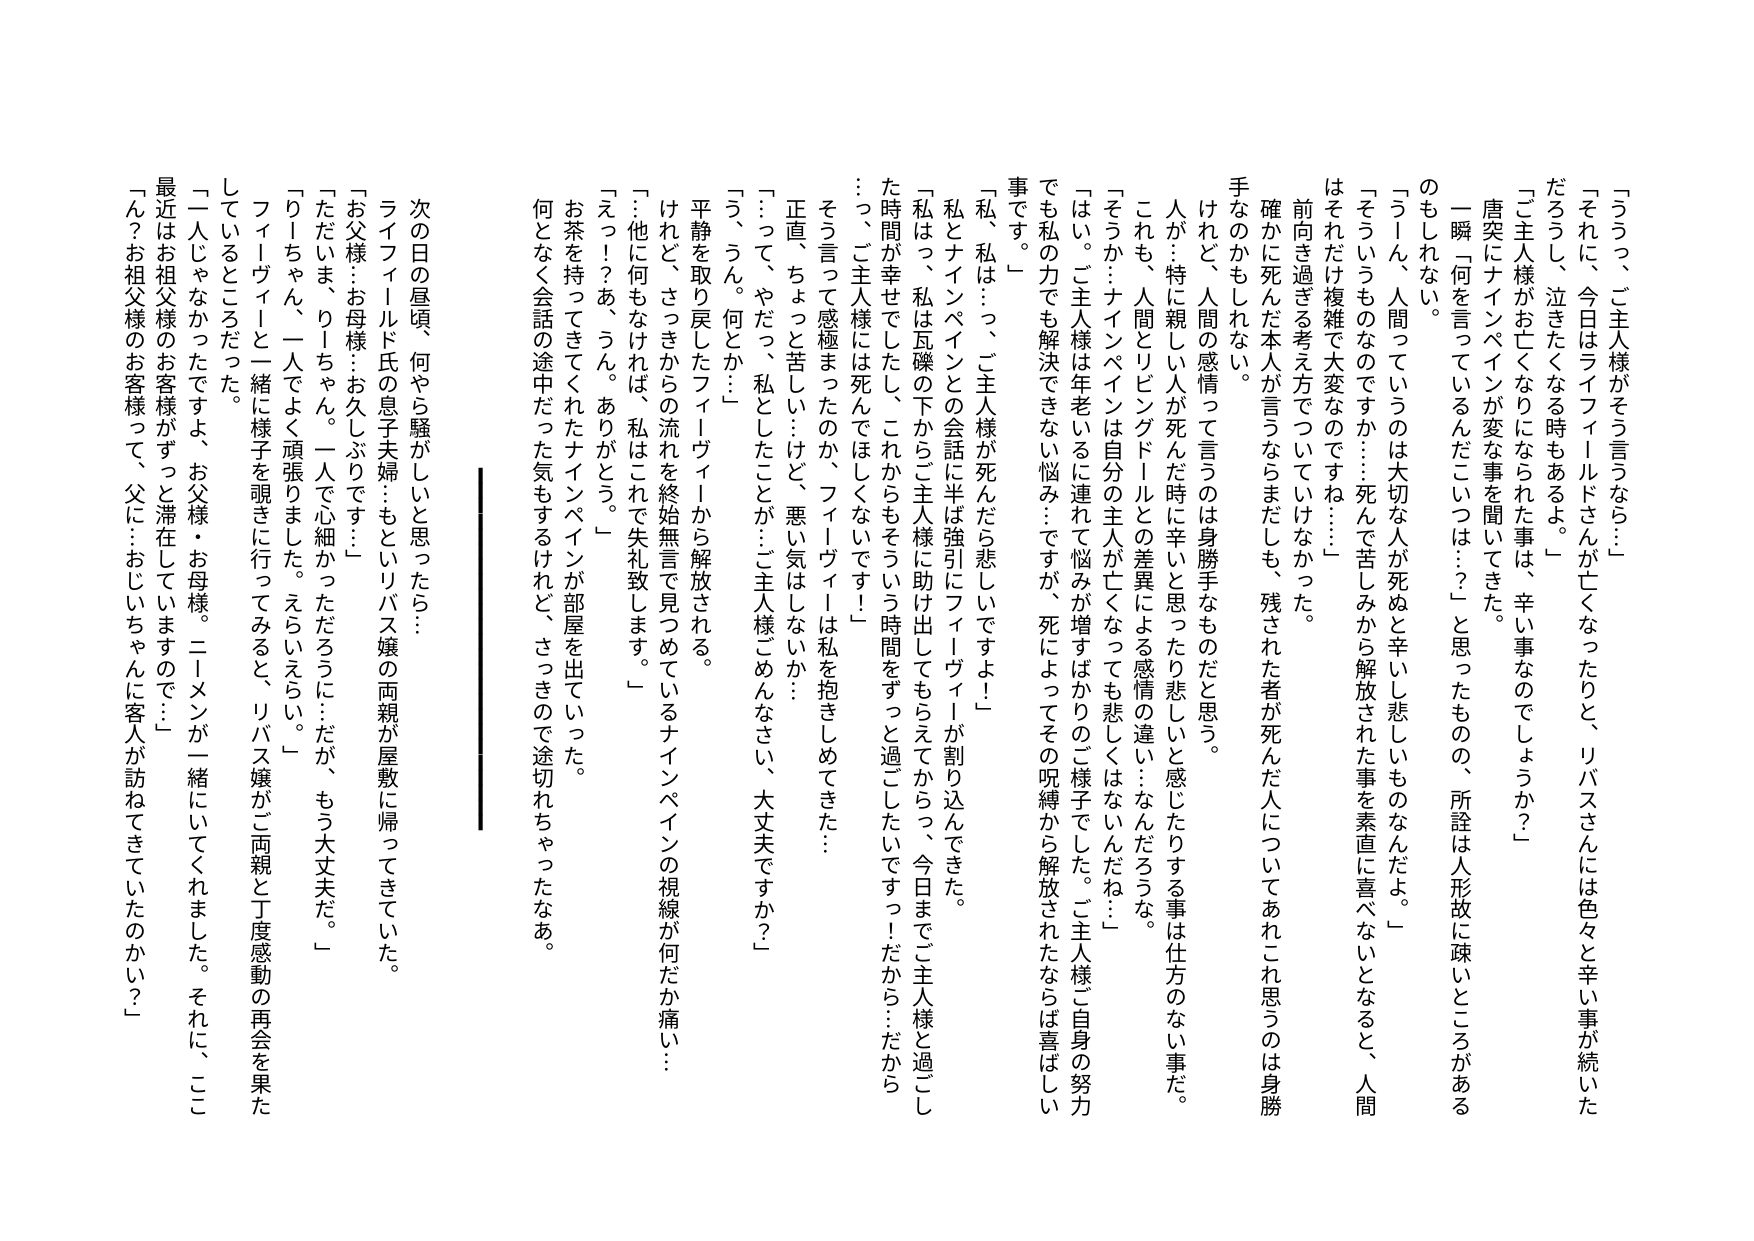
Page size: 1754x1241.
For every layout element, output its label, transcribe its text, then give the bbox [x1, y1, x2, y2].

text 「はい。ご主人様は年老いるに連れて悩みが増すばかりのご様子でした。ご主人様ご自身の努力でも私の力でも解決できない悩み…ですが、死によってその呪縛から解放されたならば喜ばしい事です。」 [1002, 176, 1097, 1122]
text お茶を持ってきてくれたナインペインが部屋を出ていった。 [559, 176, 591, 1122]
text 私とナインペインとの会話に半ば強引にフィーヴィーが割り込んできた。 [939, 176, 971, 1122]
text 「うーん、人間っていうのは大切な人が死ぬと辛いし悲しいものなんだよ。」 [1382, 176, 1414, 1122]
text ━━━━━━━━━━━━━━━━━━━━━━━━ [465, 176, 499, 1122]
text 「私、私は…っ、ご主人様が死んだら悲しいですよ！」 [971, 176, 1002, 1122]
text 「う、うん。何とか…」 [717, 176, 749, 1122]
text 前向き過ぎる考え方でついていけなかった。 [1287, 176, 1319, 1122]
text 「ううっ、ご主人様がそう言うなら…」 [1604, 176, 1636, 1122]
text 「ご主人様がお亡くなりになられた事は、辛い事なのでしょうか？」 [1509, 176, 1541, 1122]
text 正直、ちょっと苦しい…けど、悪い気はしないか… [781, 176, 812, 1122]
text 「…他に何もなければ、私はこれで失礼致します。」 [622, 176, 654, 1122]
text 「ただいま、りーちゃん。一人で心細かっただろうに…だが、もう大丈夫だ。」 [309, 176, 341, 1122]
text 何となく会話の途中だった気もするけれど、さっきので途切れちゃったなあ。 [527, 176, 559, 1122]
text フィーヴィーと一緒に様子を覗きに行ってみると、リバス嬢がご両親と丁度感動の再会を果たしているところだった。 [214, 176, 278, 1122]
text 「…って、やだっ、私としたことが…ご主人様ごめんなさい、大丈夫ですか？」 [749, 176, 781, 1122]
text 唐突にナインペインが変な事を聞いてきた。 [1477, 176, 1509, 1122]
text 「えっ！？あ、うん。ありがとう。」 [591, 176, 622, 1122]
text 「ん？お祖父様のお客様って、父に…おじいちゃんに客人が訪ねてきていたのかい？」 [119, 176, 151, 1122]
text 「りーちゃん、一人でよく頑張りました。えらいえらい。」 [278, 176, 309, 1122]
text 人が…特に親しい人が死んだ時に辛いと思ったり悲しいと感じたりする事は仕方のない事だ。 [1161, 176, 1192, 1122]
text けれど、人間の感情って言うのは身勝手なものだと思う。 [1192, 176, 1224, 1122]
text 「一人じゃなかったですよ、お父様・お母様。ニーメンが一緒にいてくれました。それに、ここ最近はお祖父様のお客様がずっと滞在していますので…」 [151, 176, 214, 1122]
text 「そういうものなのですか……死んで苦しみから解放された事を素直に喜べないとなると、人間はそれだけ複雑で大変なのですね……」 [1319, 176, 1382, 1122]
text 「私はっ、私は瓦礫の下からご主人様に助け出してもらえてからっ、今日までご主人様と過ごした時間が幸せでしたし、これからもそういう時間をずっと過ごしたいですっ！だから…だから…っ、ご主人様には死んでほしくないです！」 [844, 176, 939, 1122]
text ライフィールド氏の息子夫婦…もといリバス嬢の両親が屋敷に帰ってきていた。 [373, 176, 404, 1122]
text 確かに死んだ本人が言うならまだしも、残された者が死んだ人についてあれこれ思うのは身勝手なのかもしれない。 [1224, 176, 1287, 1122]
text 「それに、今日はライフィールドさんが亡くなったりと、リバスさんには色々と辛い事が続いただろうし、泣きたくなる時もあるよ。」 [1541, 176, 1604, 1122]
text そう言って感極まったのか、フィーヴィーは私を抱きしめてきた… [812, 176, 844, 1122]
text これも、人間とリビングドールとの差異による感情の違い…なんだろうな。 [1129, 176, 1161, 1122]
text 一瞬「何を言っているんだこいつは…？」と思ったものの、所詮は人形故に疎いところがあるのもしれない。 [1414, 176, 1477, 1122]
text けれど、さっきからの流れを終始無言で見つめているナインペインの視線が何だか痛い… [654, 176, 686, 1122]
text 「そうか…ナインペインは自分の主人が亡くなっても悲しくはないんだね…」 [1097, 176, 1129, 1122]
text 平静を取り戻したフィーヴィーから解放される。 [686, 176, 717, 1122]
text 次の日の昼頃、何やら騒がしいと思ったら… [404, 176, 436, 1122]
text 「お父様…お母様…お久しぶりです…」 [341, 176, 373, 1122]
